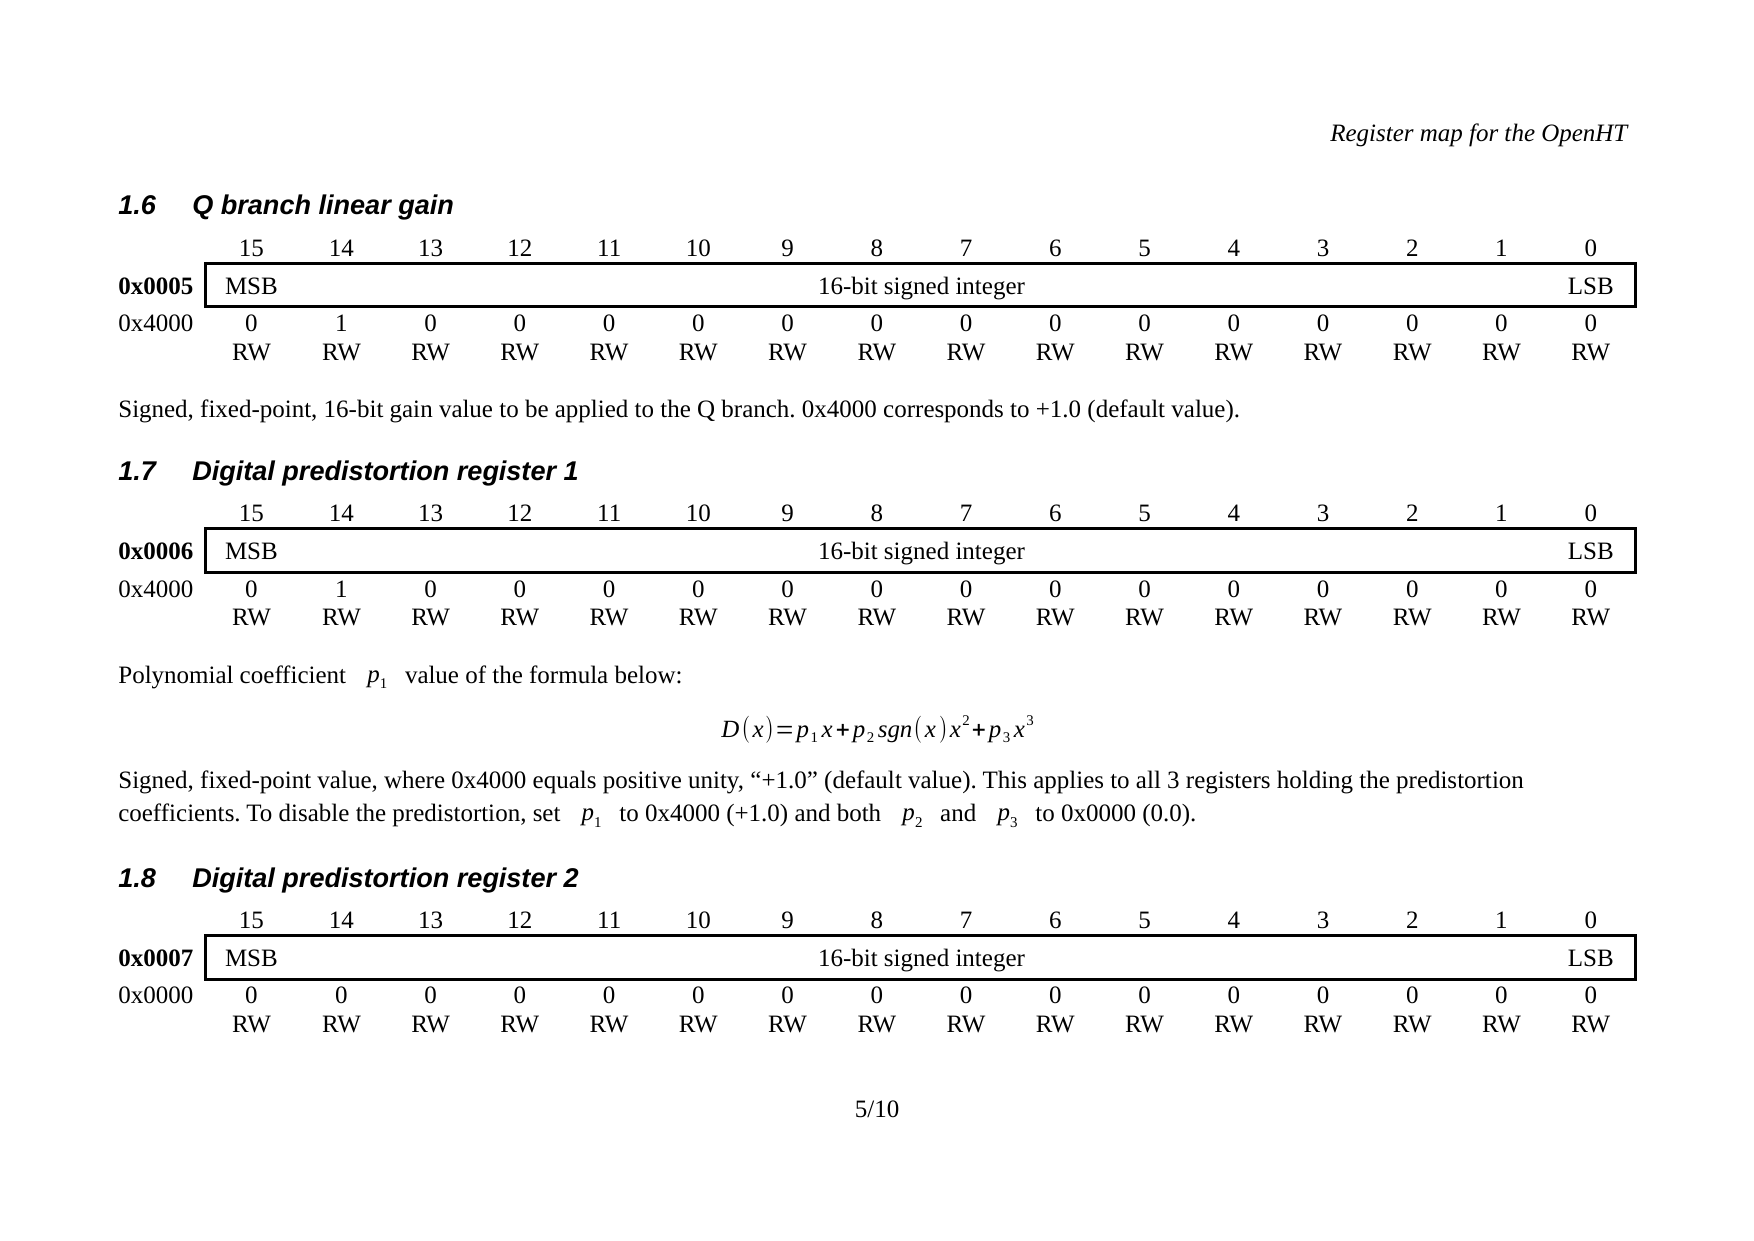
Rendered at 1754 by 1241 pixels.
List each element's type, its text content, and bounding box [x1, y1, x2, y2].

table_header 3 [1278, 905, 1367, 934]
table_cell RW [297, 337, 386, 366]
table_cell RW [654, 1009, 743, 1038]
table_cell 0 [564, 308, 653, 337]
table_cell RW [1278, 603, 1367, 631]
table_cell RW [1368, 337, 1457, 366]
table_cell RW [206, 337, 297, 366]
table_header 8 [832, 233, 921, 262]
table_header 5 [1100, 905, 1189, 934]
table_cell 0 [1100, 574, 1189, 602]
table_cell 0 [564, 981, 653, 1009]
text Signed, fixed-point, 16-bit gain value to be applied to the Q branch. 0x4000 corresponds to +1.0 (default value). [118, 394, 1635, 423]
table_cell 0 [1100, 308, 1189, 337]
table_cell 0 [564, 574, 653, 602]
table_header 13 [386, 233, 475, 262]
table_cell 0 [1189, 308, 1278, 337]
table_header [118, 905, 206, 934]
table_header [118, 233, 206, 262]
table_cell 0 [832, 981, 921, 1009]
table_cell 0 [743, 308, 832, 337]
table_cell LSB [1546, 937, 1634, 977]
table_header 1 [1457, 499, 1546, 527]
table_header 1 [1457, 905, 1546, 934]
table_cell 0 [386, 574, 475, 602]
table_cell RW [921, 337, 1010, 366]
table_cell 0 [1010, 574, 1100, 602]
table_cell 0 [832, 308, 921, 337]
subtitle Digital predistortion register 2 [118, 862, 1635, 893]
table_cell RW [1368, 1009, 1457, 1038]
table_cell 0 [386, 308, 475, 337]
table_cell 1 [297, 574, 386, 602]
table_cell 0 [832, 574, 921, 602]
table_header 6 [1010, 233, 1100, 262]
table_cell 0 [475, 574, 564, 602]
table_cell RW [1010, 603, 1100, 631]
table_header 0 [1546, 905, 1635, 934]
table_cell 0 [1278, 981, 1367, 1009]
table_cell 0 [386, 981, 475, 1009]
table_header 13 [386, 905, 475, 934]
table_cell MSB [207, 265, 297, 305]
table_cell 0 [1189, 574, 1278, 602]
table_cell 0 [1546, 574, 1635, 602]
table_header 4 [1189, 233, 1278, 262]
table_cell 16-bit signed integer [297, 265, 1546, 305]
table_header 2 [1368, 233, 1457, 262]
table_cell RW [832, 1009, 921, 1038]
table_header 11 [564, 905, 653, 934]
table_header 13 [386, 499, 475, 527]
table_header 12 [475, 233, 564, 262]
table_cell RW [1457, 1009, 1546, 1038]
table_cell 0 [1278, 574, 1367, 602]
subtitle Digital predistortion register 1 [118, 455, 1635, 486]
table_cell RW [832, 337, 921, 366]
table_cell 0 [1010, 308, 1100, 337]
table_cell RW [654, 603, 743, 631]
table_cell RW [1010, 1009, 1100, 1038]
table_cell 0 [297, 981, 386, 1009]
table_header 10 [654, 233, 743, 262]
table_cell 16-bit signed integer [297, 937, 1546, 977]
table_cell RW [743, 1009, 832, 1038]
table_cell 0 [1189, 981, 1278, 1009]
table_header 0 [1546, 233, 1635, 262]
table_header 14 [297, 499, 386, 527]
table_header 6 [1010, 499, 1100, 527]
table_cell RW [832, 603, 921, 631]
table_header 2 [1368, 905, 1457, 934]
table_cell RW [1368, 603, 1457, 631]
table_cell RW [386, 603, 475, 631]
table_header 7 [921, 905, 1010, 934]
table_cell MSB [207, 530, 297, 571]
table_cell RW [386, 1009, 475, 1038]
table_cell RW [1457, 337, 1546, 366]
table_header 3 [1278, 233, 1367, 262]
table_cell 0 [743, 574, 832, 602]
table_cell 0 [921, 308, 1010, 337]
table_cell LSB [1546, 530, 1634, 571]
table_cell 0 [1457, 308, 1546, 337]
table_cell 0 [1278, 308, 1367, 337]
table_header 7 [921, 233, 1010, 262]
table_header 15 [206, 233, 297, 262]
table_cell 0 [1368, 981, 1457, 1009]
table_cell RW [743, 337, 832, 366]
table_header 3 [1278, 499, 1367, 527]
table_cell 16-bit signed integer [297, 530, 1546, 571]
table_header 14 [297, 905, 386, 934]
table_cell RW [1546, 337, 1635, 366]
table_header 9 [743, 905, 832, 934]
table_cell RW [1278, 1009, 1367, 1038]
table_cell RW [475, 337, 564, 366]
table_cell RW [206, 603, 297, 631]
table_cell RW [921, 603, 1010, 631]
table_cell RW [1278, 337, 1367, 366]
table_header 0 [1546, 499, 1635, 527]
table_header 8 [832, 905, 921, 934]
table_cell 0 [1546, 981, 1635, 1009]
table_cell RW [1546, 1009, 1635, 1038]
table_cell 0 [1368, 574, 1457, 602]
text Polynomial coefficientvalue of the formula below: [118, 660, 1635, 692]
table_cell 0x0007 [118, 934, 204, 977]
table_cell RW [1100, 603, 1189, 631]
table_header 4 [1189, 499, 1278, 527]
table_cell RW [743, 603, 832, 631]
table_cell 0 [475, 308, 564, 337]
table_cell 0x4000 [118, 571, 206, 602]
table_header 9 [743, 233, 832, 262]
table_cell 0 [1457, 981, 1546, 1009]
table_cell 0 [1100, 981, 1189, 1009]
table_cell RW [1189, 603, 1278, 631]
table_cell 0 [1368, 308, 1457, 337]
table_header 12 [475, 905, 564, 934]
table_cell 0 [921, 981, 1010, 1009]
table_header 11 [564, 499, 653, 527]
table_header 1 [1457, 233, 1546, 262]
table_cell 0 [921, 574, 1010, 602]
table_cell RW [654, 337, 743, 366]
table_cell [118, 1009, 206, 1038]
table_cell RW [564, 603, 653, 631]
table_header 11 [564, 233, 653, 262]
table_cell RW [475, 1009, 564, 1038]
table_cell 0 [206, 574, 297, 602]
table_header 10 [654, 905, 743, 934]
subtitle Q branch linear gain [118, 189, 1635, 221]
table_cell RW [386, 337, 475, 366]
table_header 7 [921, 499, 1010, 527]
table_cell RW [1189, 1009, 1278, 1038]
table_cell 0x0005 [118, 262, 204, 305]
table_cell 0 [743, 981, 832, 1009]
table_cell RW [1100, 337, 1189, 366]
table_header 5 [1100, 233, 1189, 262]
table_cell MSB [207, 937, 297, 977]
table_cell 1 [297, 308, 386, 337]
table_cell 0 [206, 308, 297, 337]
table_cell RW [297, 603, 386, 631]
table_cell RW [1100, 1009, 1189, 1038]
table_header 10 [654, 499, 743, 527]
table_cell RW [206, 1009, 297, 1038]
table_header 9 [743, 499, 832, 527]
table_cell 0 [1457, 574, 1546, 602]
table_header 2 [1368, 499, 1457, 527]
table_cell 0 [1010, 981, 1100, 1009]
table_cell 0 [654, 981, 743, 1009]
table_cell RW [1189, 337, 1278, 366]
table_cell RW [1546, 603, 1635, 631]
table_cell RW [1457, 603, 1546, 631]
table_header 6 [1010, 905, 1100, 934]
table_header 12 [475, 499, 564, 527]
table_header 8 [832, 499, 921, 527]
table_cell [118, 603, 206, 631]
table_cell RW [564, 337, 653, 366]
text Signed, fixed-point value, where 0x4000 equals positive unity, “+1.0” (default value). This applies to all 3 registers holding the predistortion coefficients. To disable the predistortion, setto 0x4000 (+1.0) and bothandto 0x0000 (0.0). [118, 765, 1635, 830]
table_cell RW [475, 603, 564, 631]
table_header 14 [297, 233, 386, 262]
table_cell RW [1010, 337, 1100, 366]
table_header 15 [206, 499, 297, 527]
table_cell 0 [475, 981, 564, 1009]
table_header 5 [1100, 499, 1189, 527]
table_cell RW [297, 1009, 386, 1038]
table_cell 0 [654, 308, 743, 337]
table_cell LSB [1546, 265, 1634, 305]
table_cell 0x4000 [118, 305, 206, 337]
table_cell 0 [654, 574, 743, 602]
table_header [118, 499, 206, 527]
table_cell 0 [206, 981, 297, 1009]
table_cell 0 [1546, 308, 1635, 337]
table_cell RW [564, 1009, 653, 1038]
table_cell 0x0000 [118, 978, 206, 1009]
table_header 4 [1189, 905, 1278, 934]
table_cell RW [921, 1009, 1010, 1038]
table_cell 0x0006 [118, 527, 204, 571]
table_cell [118, 337, 206, 366]
table_header 15 [206, 905, 297, 934]
